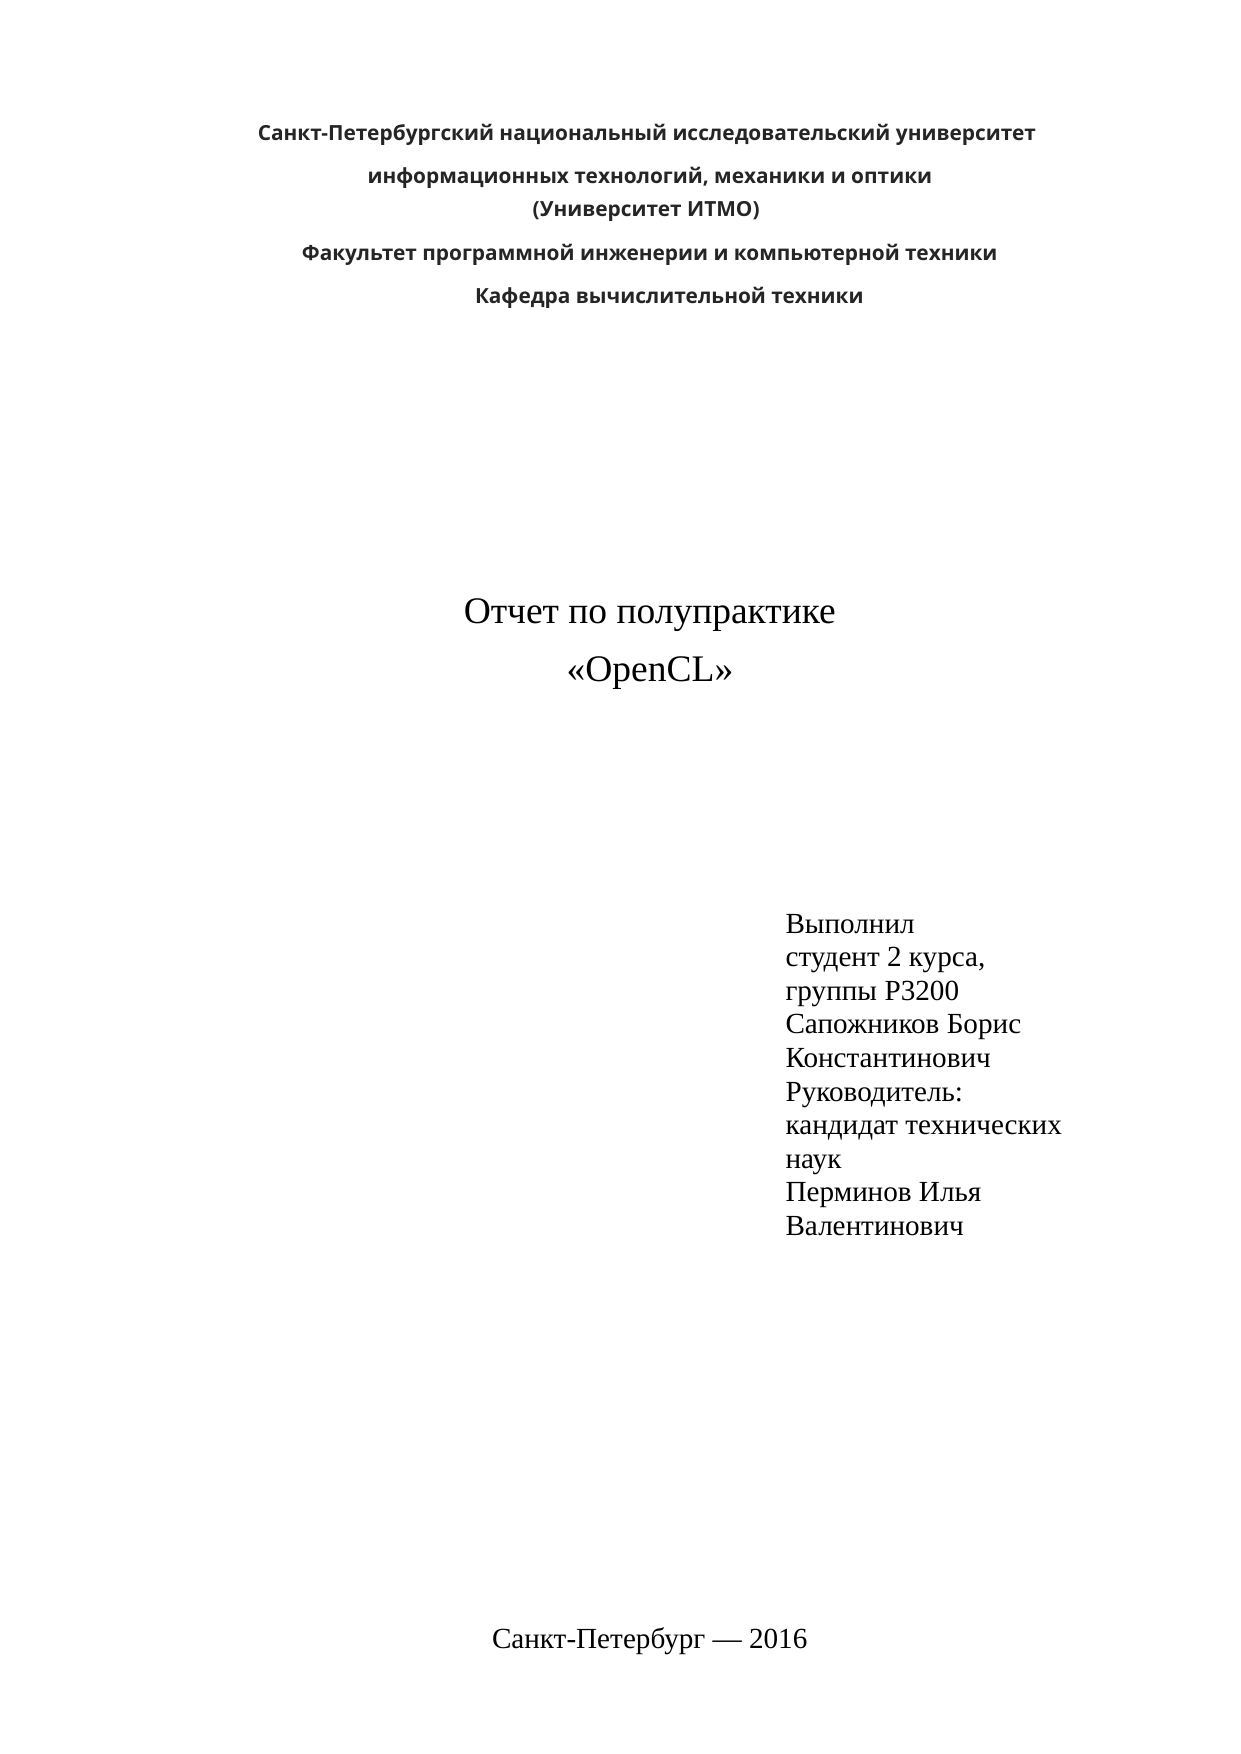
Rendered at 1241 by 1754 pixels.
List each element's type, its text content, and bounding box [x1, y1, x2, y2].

text Отчет по полупрактике [118, 588, 1181, 632]
text Санкт-Петербургский национальный исследовательский университет [118, 118, 1181, 147]
text Руководитель: [785, 1074, 1081, 1107]
text «OpenCL» [118, 646, 1181, 689]
text Факультет программной инженерии и компьютерной техники [118, 238, 1181, 266]
text информационных технологий, механики и оптики (Университет ИТМО) [118, 161, 1181, 223]
text Кафедра вычислительной техники [157, 281, 1181, 309]
text Выполнил студент 2 курса, группы P3200 Cапожников Борис Константинович [785, 906, 1081, 1074]
text Санкт-Петербург — 2016 [118, 1622, 1181, 1655]
text кандидат технических наук Перминов Илья Валентинович [785, 1107, 1081, 1241]
